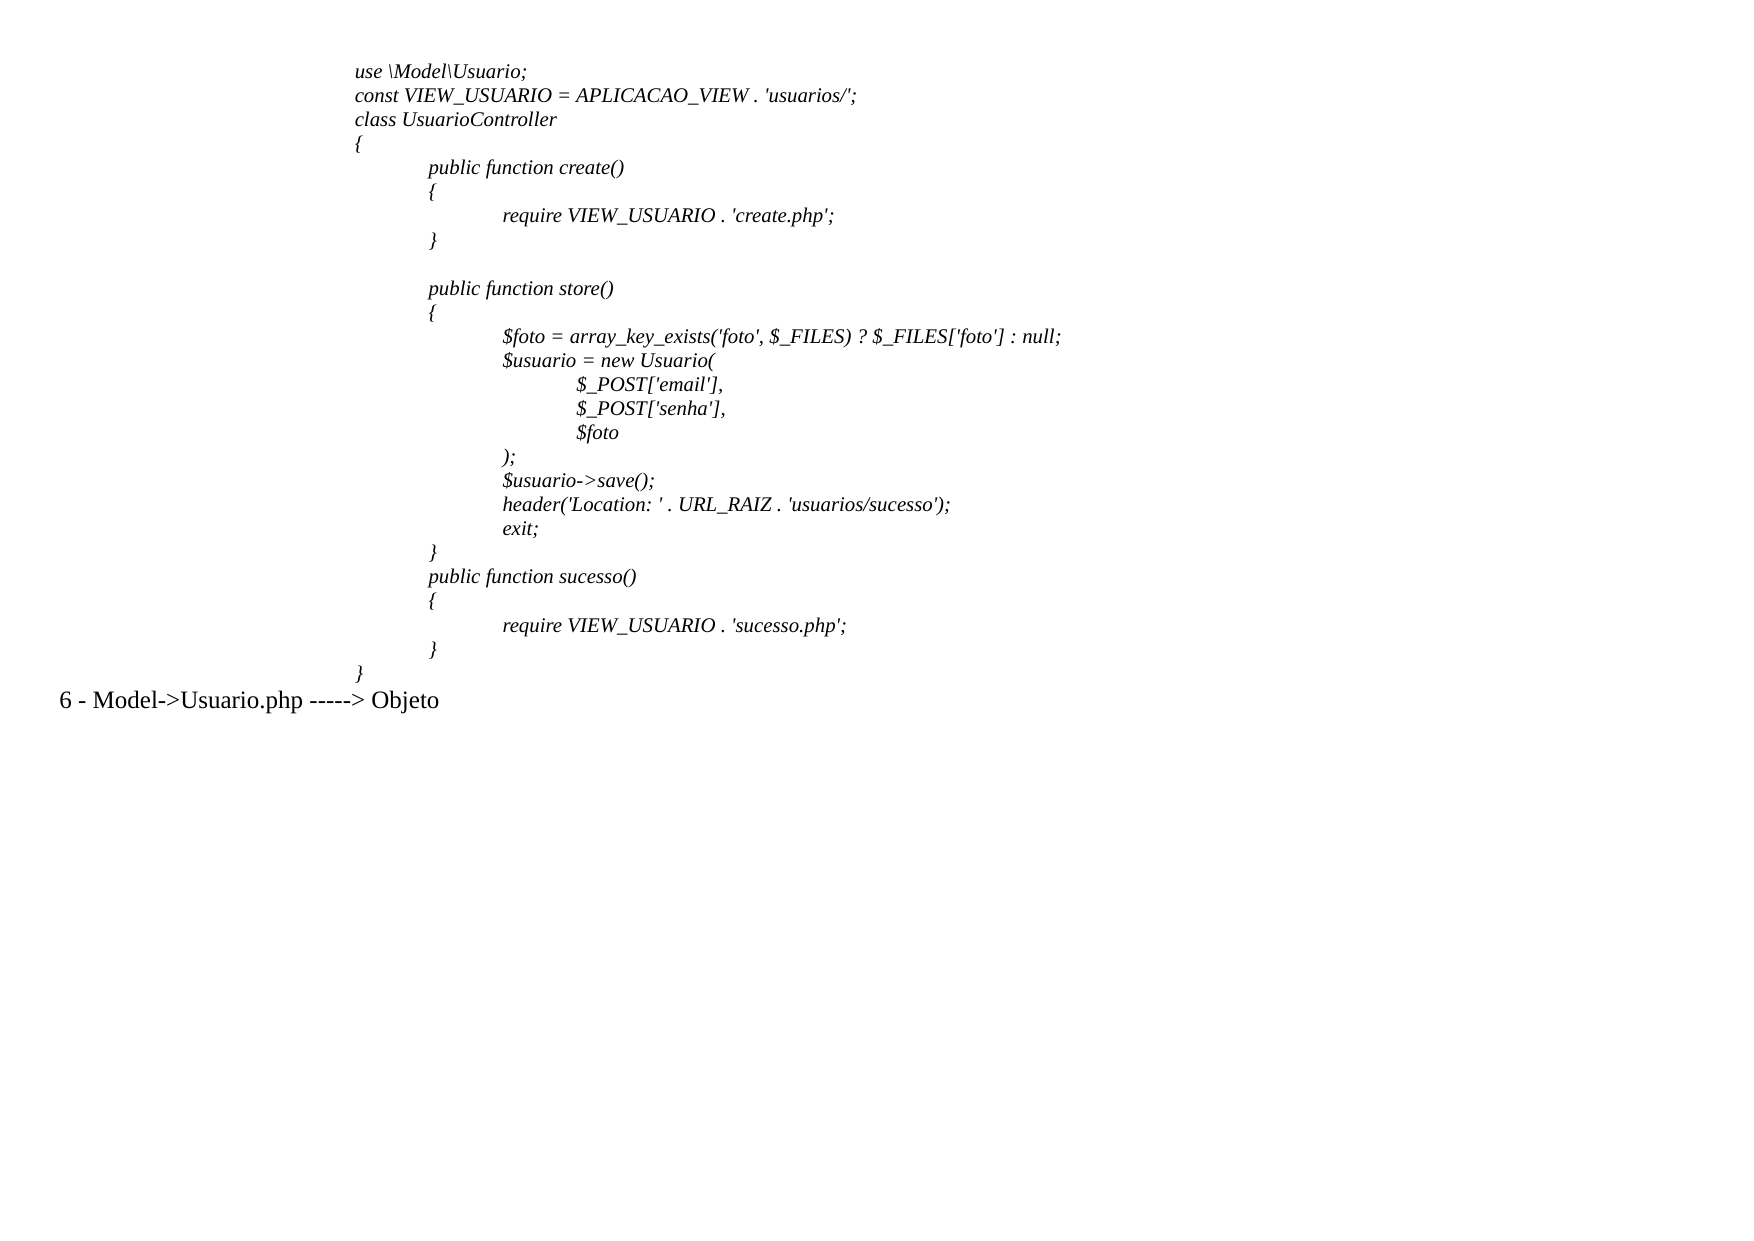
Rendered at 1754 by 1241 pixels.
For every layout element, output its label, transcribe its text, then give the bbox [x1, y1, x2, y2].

text $_POST['email'], [59, 372, 1695, 396]
text const VIEW_USUARIO = APLICACAO_VIEW . 'usuarios/'; [59, 83, 1695, 107]
text } [59, 661, 1695, 685]
text { [59, 588, 1695, 612]
text require VIEW_USUARIO . 'create.php'; [59, 203, 1695, 227]
text public function create() [59, 155, 1695, 179]
text $_POST['senha'], [59, 396, 1695, 420]
text header('Location: ' . URL_RAIZ . 'usuarios/sucesso'); [59, 492, 1695, 516]
text ); [59, 444, 1695, 468]
text $usuario = new Usuario( [59, 348, 1695, 372]
text $foto [59, 420, 1695, 444]
text use \Model\Usuario; [59, 59, 1695, 83]
text class UsuarioController [59, 107, 1695, 131]
text exit; [59, 516, 1695, 540]
text $foto = array_key_exists('foto', $_FILES) ? $_FILES['foto'] : null; [59, 324, 1695, 348]
text { [59, 300, 1695, 324]
text { [59, 131, 1695, 155]
text public function sucesso() [59, 564, 1695, 588]
text { [59, 179, 1695, 203]
text public function store() [59, 276, 1695, 300]
text } [59, 227, 1695, 252]
text $usuario->save(); [59, 468, 1695, 492]
text require VIEW_USUARIO . 'sucesso.php'; [59, 612, 1695, 637]
text } [59, 540, 1695, 564]
text 6 - Model->Usuario.php -----> Objeto [59, 685, 1695, 713]
text } [59, 637, 1695, 661]
